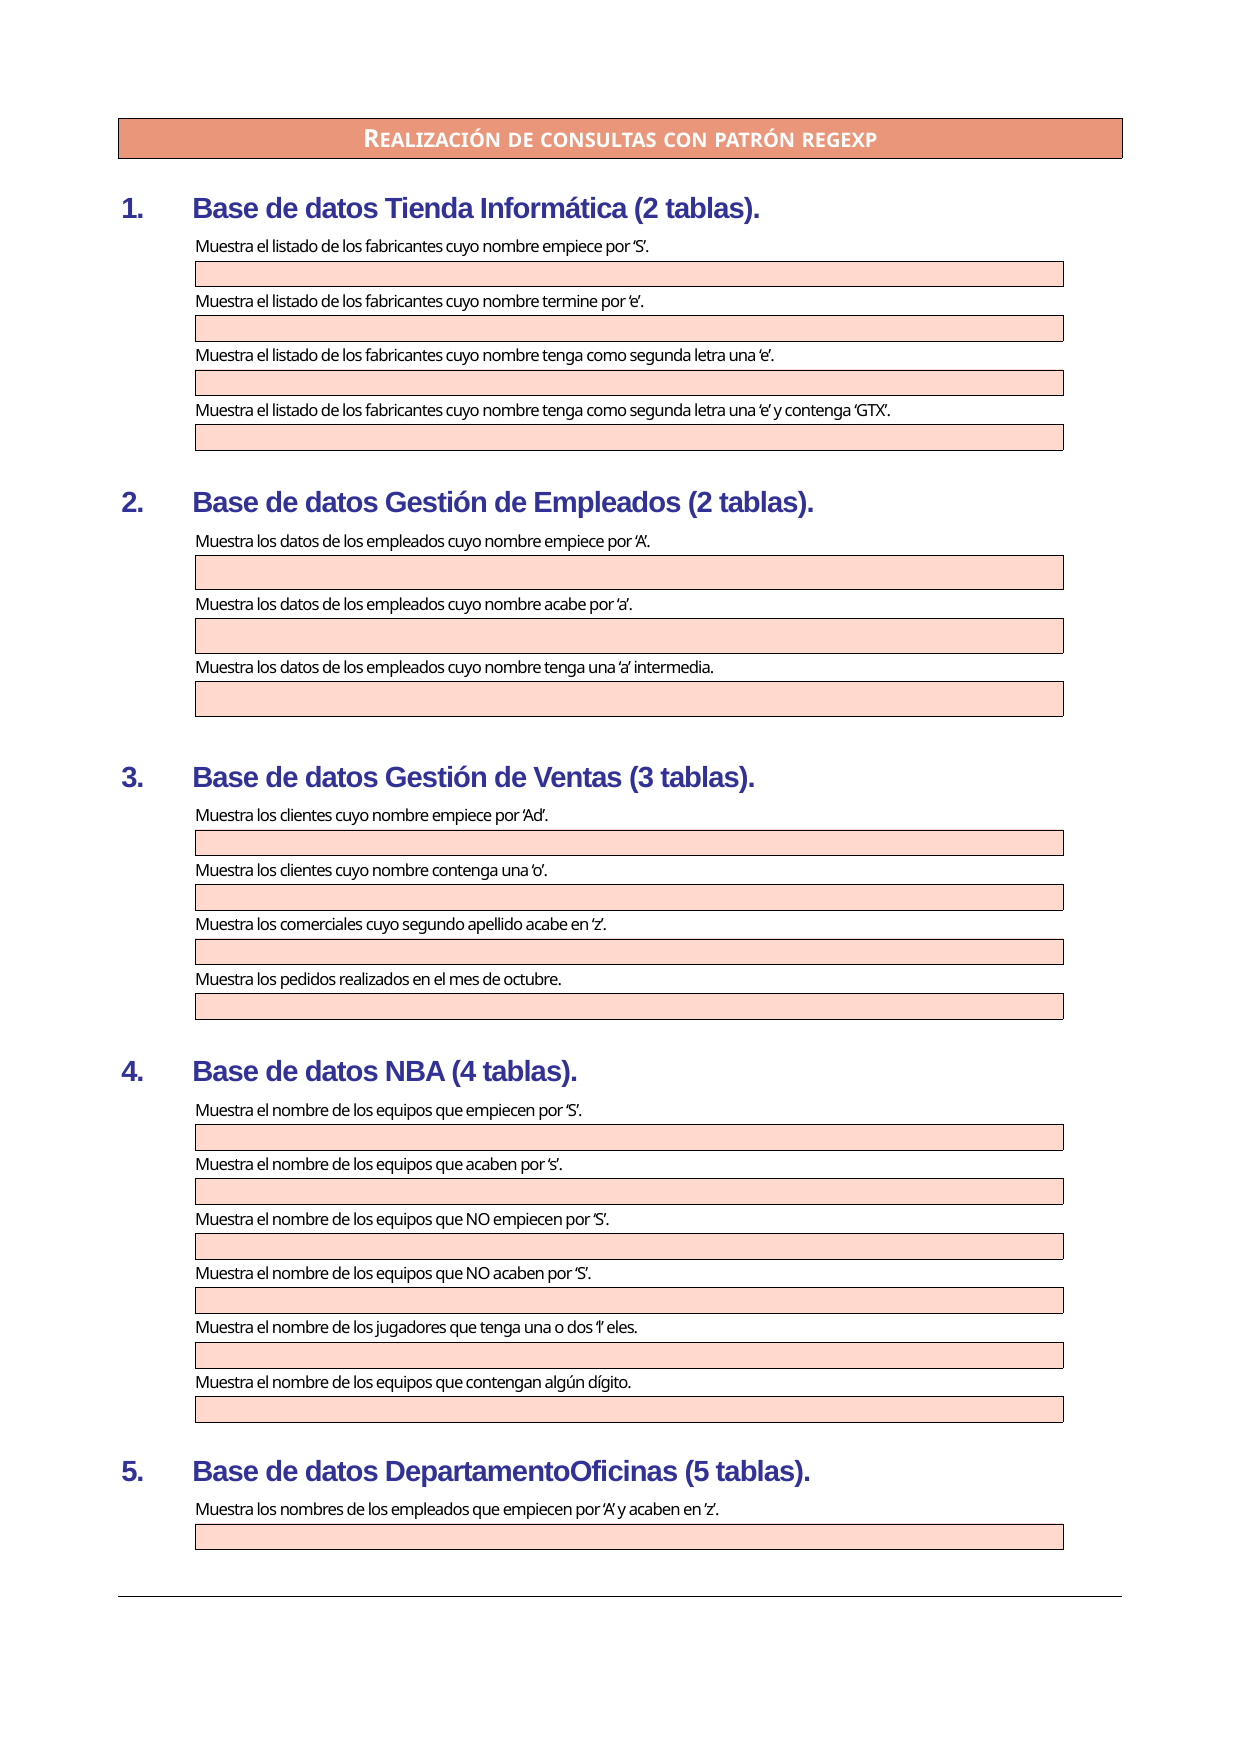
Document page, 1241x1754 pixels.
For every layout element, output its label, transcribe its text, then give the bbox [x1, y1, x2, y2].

text Muestra los nombres de los empleados que empiecen por ‘A’ y acaben en ’z’. [192, 1495, 1122, 1523]
text Muestra los clientes cuyo nombre empiece por ‘Ad’. [192, 801, 1122, 829]
text Muestra los datos de los empleados cuyo nombre tenga una ‘a’ intermedia. [192, 653, 1122, 681]
text Muestra los datos de los empleados cuyo nombre empiece por ‘A’. [192, 526, 1122, 555]
text 4. Base de datos NBA (4 tablas). [118, 1051, 1122, 1090]
text Muestra el nombre de los equipos que NO acaben por ‘S’. [192, 1259, 1122, 1287]
text Muestra el nombre de los equipos que NO empiecen por ‘S’. [192, 1204, 1122, 1233]
text Muestra el listado de los fabricantes cuyo nombre termine por ‘e’. [192, 287, 1122, 315]
text 5. Base de datos DepartamentoOficinas (5 tablas). [118, 1451, 1122, 1490]
text Muestra el nombre de los jugadores que tenga una o dos ‘l’ eles. [192, 1313, 1122, 1342]
text 3. Base de datos Gestión de Ventas (3 tablas). [118, 757, 1122, 796]
text Muestra el nombre de los equipos que contengan algún dígito. [192, 1368, 1122, 1396]
text Muestra el listado de los fabricantes cuyo nombre empiece por ‘S’. [192, 232, 1122, 261]
text Muestra el listado de los fabricantes cuyo nombre tenga como segunda letra una ‘e’ y contenga ‘GTX’. [192, 396, 1122, 424]
text Muestra los pedidos realizados en el mes de octubre. [192, 964, 1122, 993]
text Muestra el nombre de los equipos que empiecen por ‘S’. [192, 1095, 1122, 1124]
text 1. Base de datos Tienda Informática (2 tablas). [118, 188, 1122, 227]
text 2. Base de datos Gestión de Empleados (2 tablas). [118, 482, 1122, 521]
text Muestra los comerciales cuyo segundo apellido acabe en ‘z’. [192, 910, 1122, 938]
text Muestra el listado de los fabricantes cuyo nombre tenga como segunda letra una ‘e’. [192, 341, 1122, 369]
text Muestra el nombre de los equipos que acaben por ‘s’. [192, 1150, 1122, 1178]
text Muestra los datos de los empleados cuyo nombre acabe por ‘a’. [192, 589, 1122, 618]
text Muestra los clientes cuyo nombre contenga una ‘o’. [192, 856, 1122, 884]
